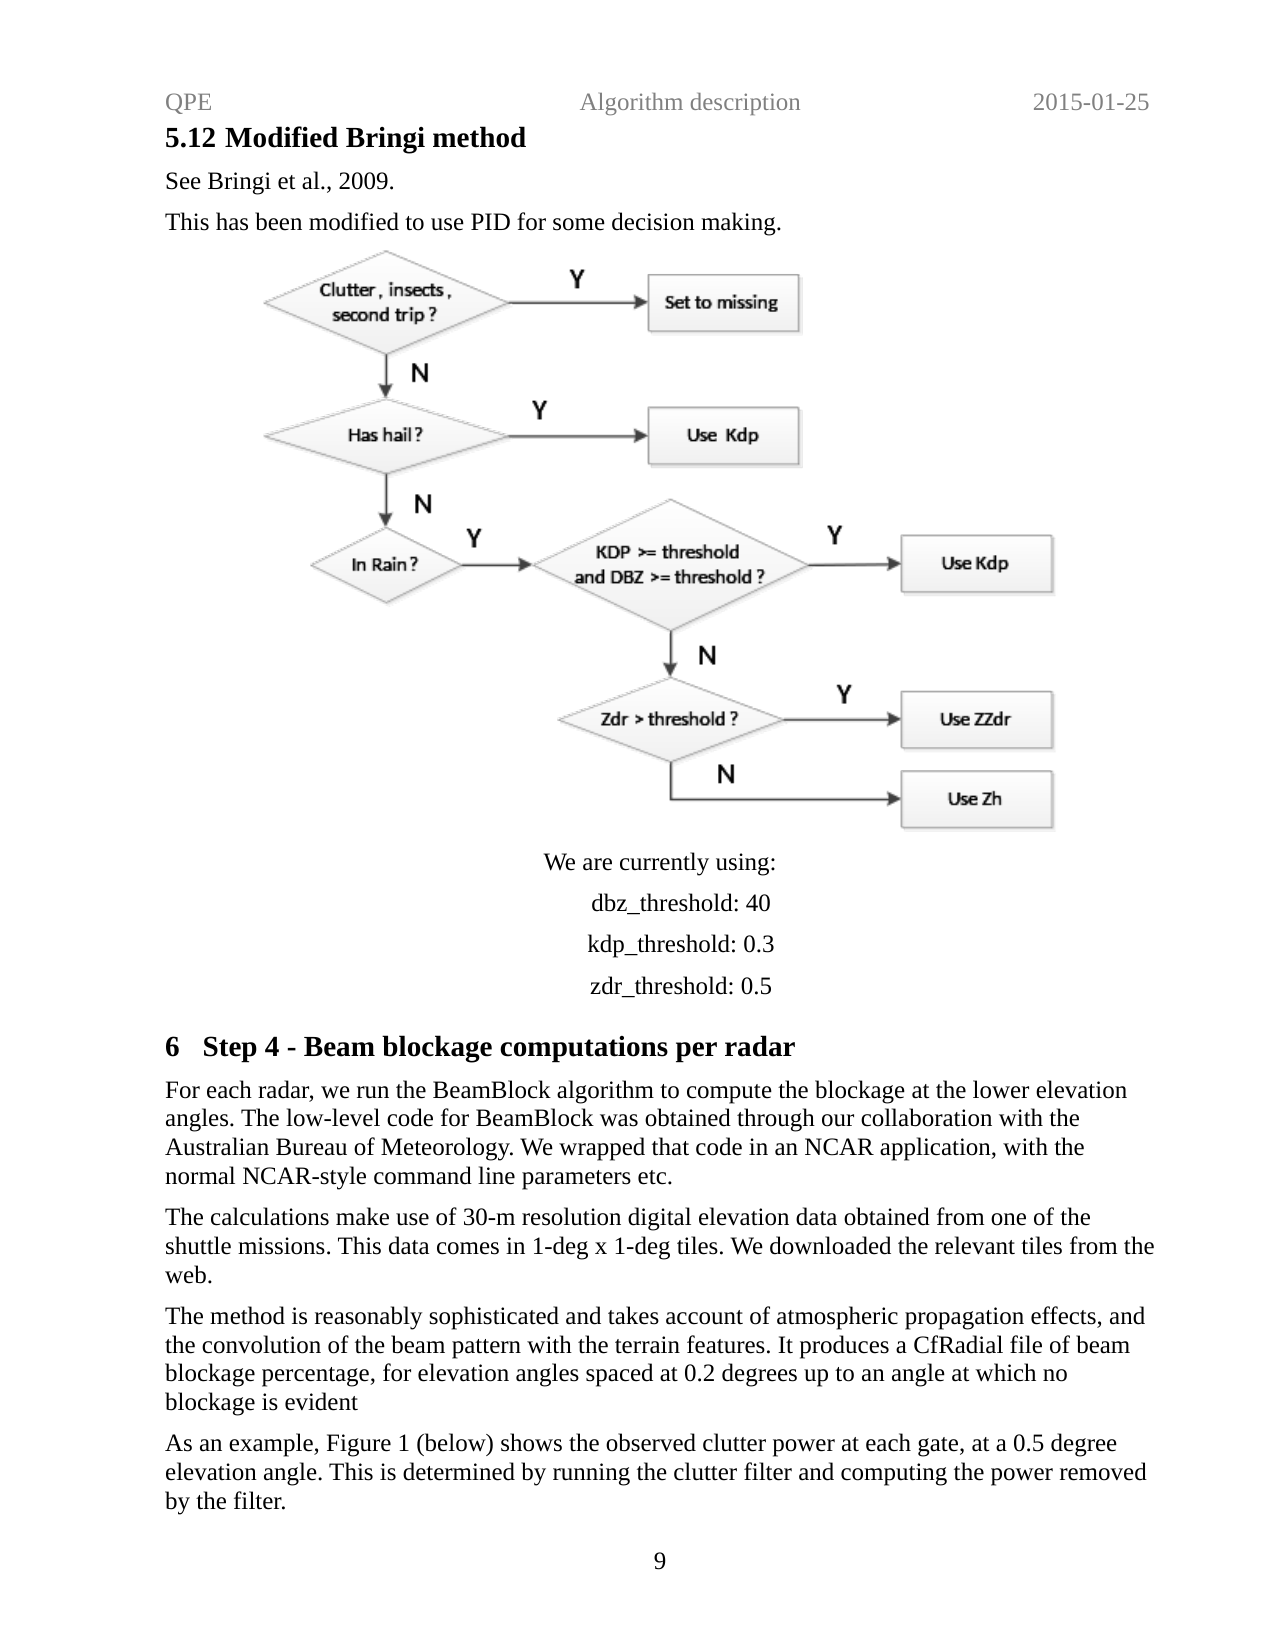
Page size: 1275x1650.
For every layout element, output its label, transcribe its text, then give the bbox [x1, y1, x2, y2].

subtitle Step 4 - Beam blockage computations per radar [165, 1029, 1155, 1062]
text The method is reasonably sophisticated and takes account of atmospheric propagation effects, and the convolution of the beam pattern with the terrain features. It produces a CfRadial file of beam blockage percentage, for elevation angles spaced at 0.2 degrees up to an angle at which no blockage is evident [165, 1301, 1155, 1416]
subtitle Modified Bringi method [165, 120, 1155, 153]
text The calculations make use of 30-m resolution digital elevation data obtained from one of the shuttle missions. This data comes in 1-deg x 1-deg tiles. We downloaded the relevant tiles from the web. [165, 1202, 1155, 1288]
text For each radar, we run the BeamBlock algorithm to compute the blockage at the lower elevation angles. The low-level code for BeamBlock was obtained through our collaboration with the Australian Bureau of Meteorology. We wrapped that code in an NCAR application, with the normal NCAR-style command line parameters etc. [165, 1075, 1155, 1190]
text As an example, Figure 1 (below) shows the observed clutter power at each gate, at a 0.5 degree elevation angle. This is determined by running the clutter filter and computing the power removed by the filter. [165, 1428, 1155, 1515]
text We are currently using: [165, 847, 1155, 876]
text zdr_threshold: 0.5 [165, 971, 1155, 999]
text This has been modified to use PID for some decision making. [165, 207, 1155, 236]
text dbz_threshold: 40 [165, 888, 1155, 917]
text kdp_threshold: 0.3 [165, 929, 1155, 958]
text See Bringi et al., 2009. [165, 166, 1155, 195]
